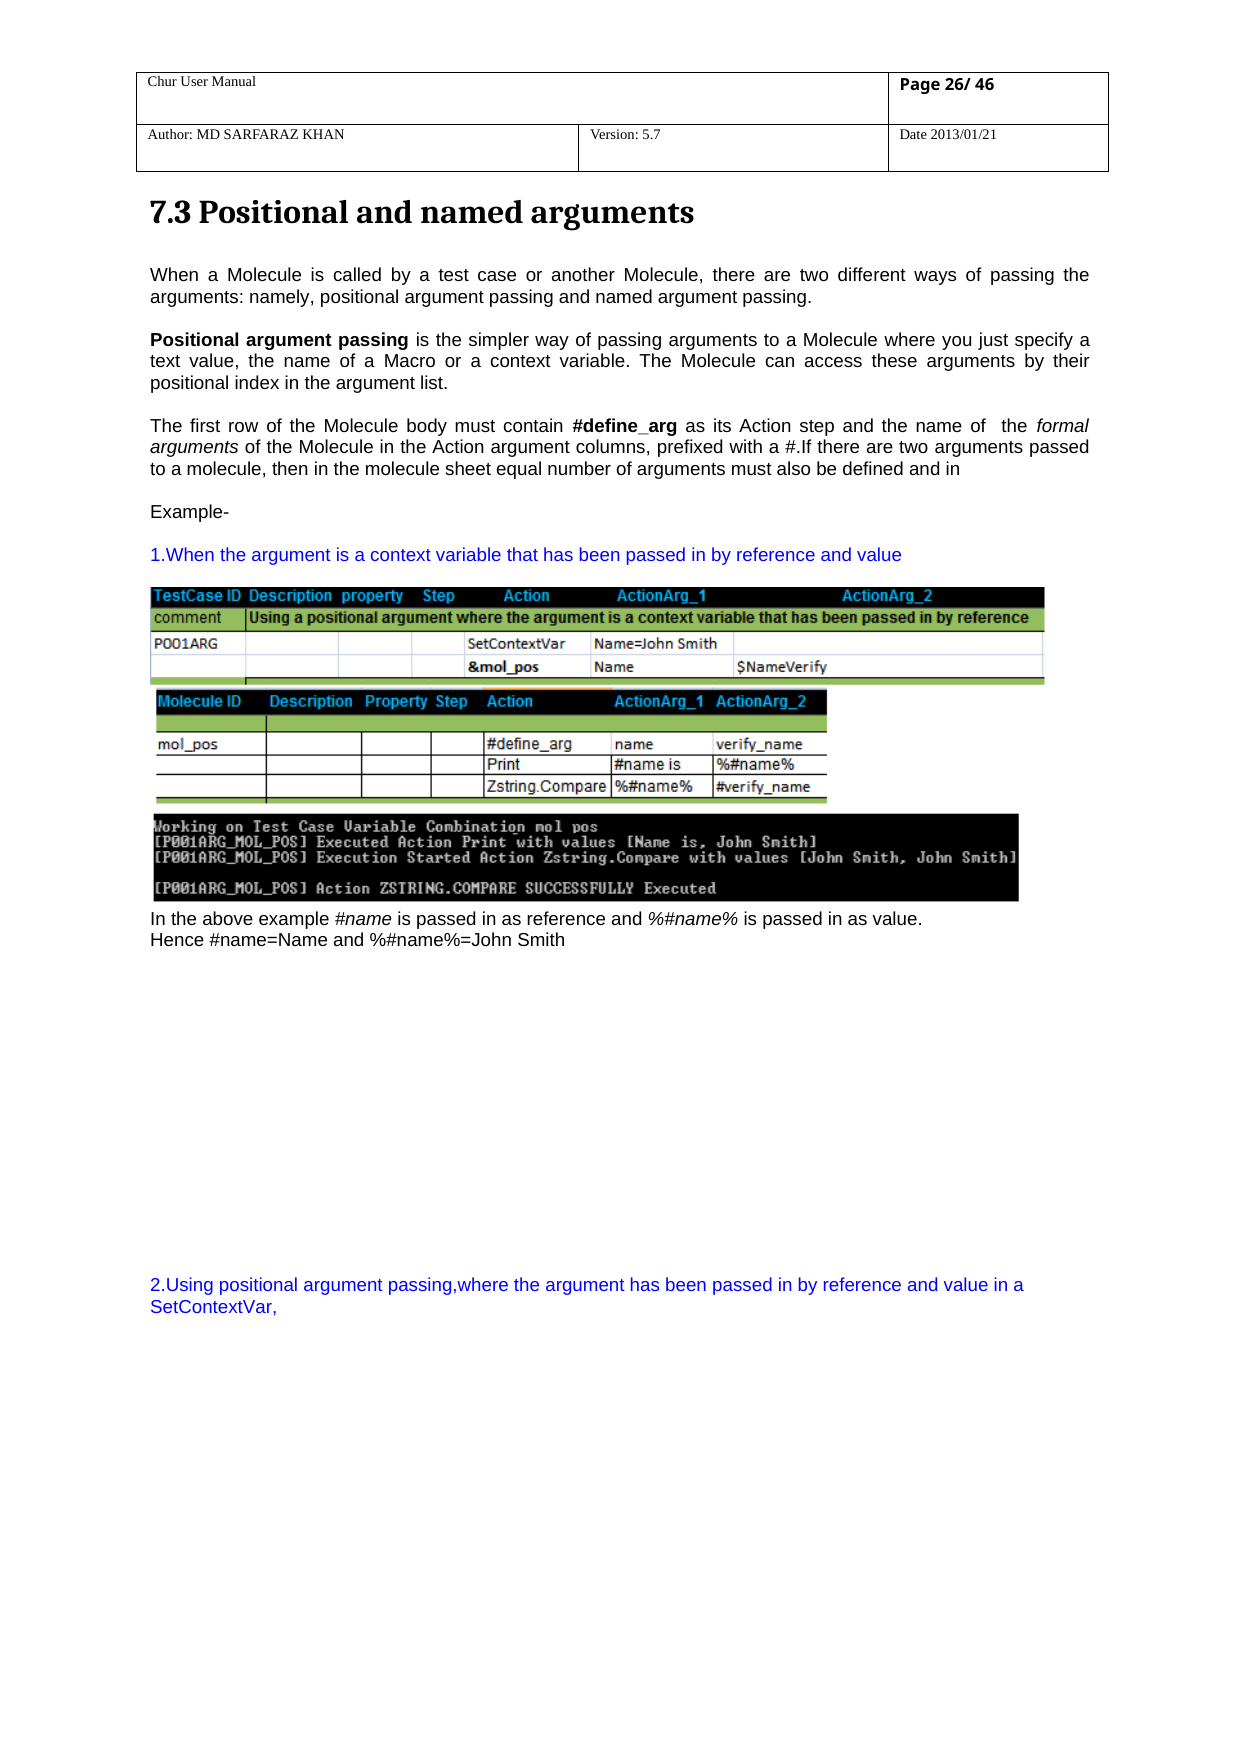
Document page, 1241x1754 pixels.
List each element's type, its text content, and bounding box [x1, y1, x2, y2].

text Positional argument passing is the simpler way of passing arguments to a Molecule where you just specify a text value, the name of a Macro or a context variable. The Molecule can access these arguments by their positional index in the argument list. [150, 328, 1090, 393]
text In the above example #name is passed in as reference and %#name% is passed in as value. [150, 908, 1090, 929]
text Hence #name=Name and %#name%=John Smith [150, 929, 1090, 951]
text 2.Using positional argument passing,where the argument has been passed in by reference and value in a SetContextVar, [150, 1274, 1090, 1317]
text Example- [150, 501, 1090, 523]
text 1.When the argument is a context variable that has been passed in by reference and value [150, 544, 1090, 566]
text The first row of the Molecule body must contain #define_arg as its Action step and the name of the formal arguments of the Molecule in the Action argument columns, prefixed with a #.If there are two arguments passed to a molecule, then in the molecule sheet equal number of arguments must also be defined and in [150, 415, 1090, 479]
subtitle 7.3 Positional and named arguments [150, 193, 1090, 232]
picture [150, 587, 1091, 908]
text When a Molecule is called by a test case or another Molecule, there are two different ways of passing the arguments: namely, positional argument passing and named argument passing. [150, 264, 1090, 307]
